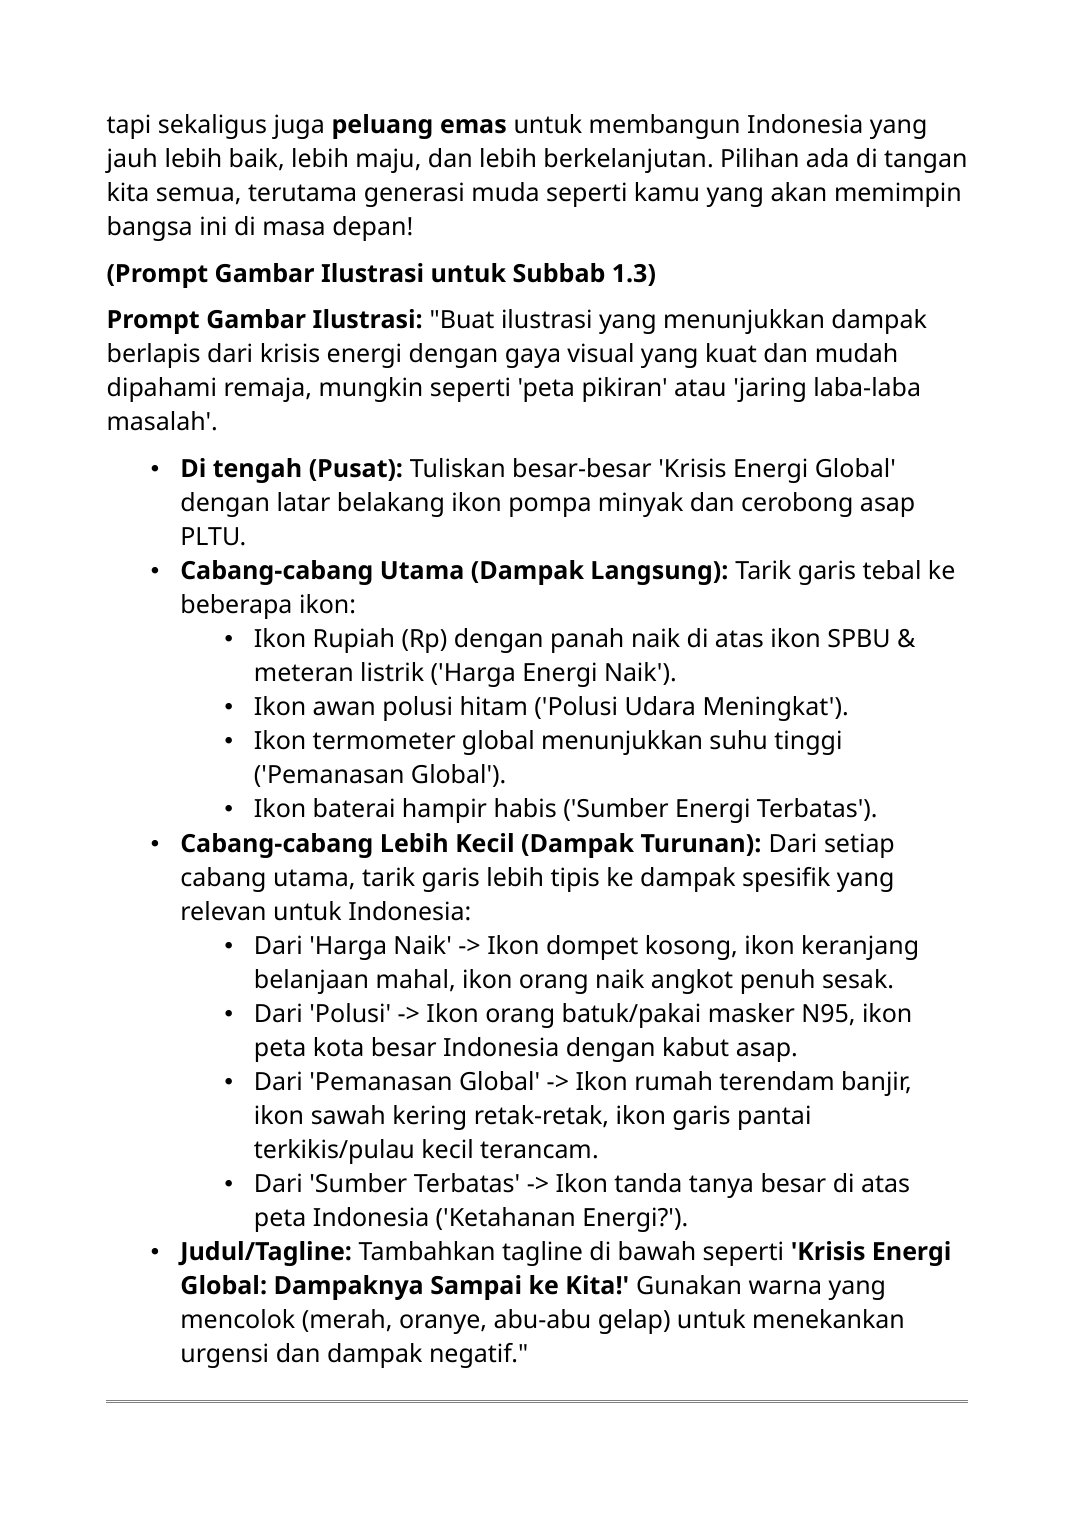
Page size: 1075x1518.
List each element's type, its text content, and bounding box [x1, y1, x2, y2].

list Ikon awan polusi hitam ('Polusi Udara Meningkat'). [224, 689, 968, 723]
text Prompt Gambar Ilustrasi: "Buat ilustrasi yang menunjukkan dampak berlapis dari krisis energi dengan gaya visual yang kuat dan mudah dipahami remaja, mungkin seperti 'peta pikiran' atau 'jaring laba-laba masalah'. [106, 302, 968, 438]
list Dari 'Sumber Terbatas' -> Ikon tanda tanya besar di atas peta Indonesia ('Ketahanan Energi?'). [224, 1166, 968, 1234]
text (Prompt Gambar Ilustrasi untuk Subbab 1.3) [106, 255, 968, 289]
list Dari 'Harga Naik' -> Ikon dompet kosong, ikon keranjang belanjaan mahal, ikon orang naik angkot penuh sesak. [224, 927, 968, 996]
list Judul/Tagline: Tambahkan tagline di bawah seperti 'Krisis Energi Global: Dampaknya Sampai ke Kita!' Gunakan warna yang mencolok (merah, oranye, abu-abu gelap) untuk menekankan urgensi dan dampak negatif." [151, 1234, 968, 1370]
list Di tengah (Pusat): Tuliskan besar-besar 'Krisis Energi Global' dengan latar belakang ikon pompa minyak dan cerobong asap PLTU. [151, 451, 968, 553]
text tapi sekaligus juga peluang emas untuk membangun Indonesia yang jauh lebih baik, lebih maju, dan lebih berkelanjutan. Pilihan ada di tangan kita semua, terutama generasi muda seperti kamu yang akan memimpin bangsa ini di masa depan! [106, 106, 968, 243]
list Cabang-cabang Lebih Kecil (Dampak Turunan): Dari setiap cabang utama, tarik garis lebih tipis ke dampak spesifik yang relevan untuk Indonesia: [151, 825, 968, 927]
list Dari 'Pemanasan Global' -> Ikon rumah terendam banjir, ikon sawah kering retak-retak, ikon garis pantai terkikis/pulau kecil terancam. [224, 1064, 968, 1166]
list Ikon termometer global menunjukkan suhu tinggi ('Pemanasan Global'). [224, 723, 968, 791]
list Ikon baterai hampir habis ('Sumber Energi Terbatas'). [224, 791, 968, 825]
list Cabang-cabang Utama (Dampak Langsung): Tarik garis tebal ke beberapa ikon: [151, 553, 968, 621]
list Ikon Rupiah (Rp) dengan panah naik di atas ikon SPBU & meteran listrik ('Harga Energi Naik'). [224, 621, 968, 689]
list Dari 'Polusi' -> Ikon orang batuk/pakai masker N95, ikon peta kota besar Indonesia dengan kabut asap. [224, 996, 968, 1064]
